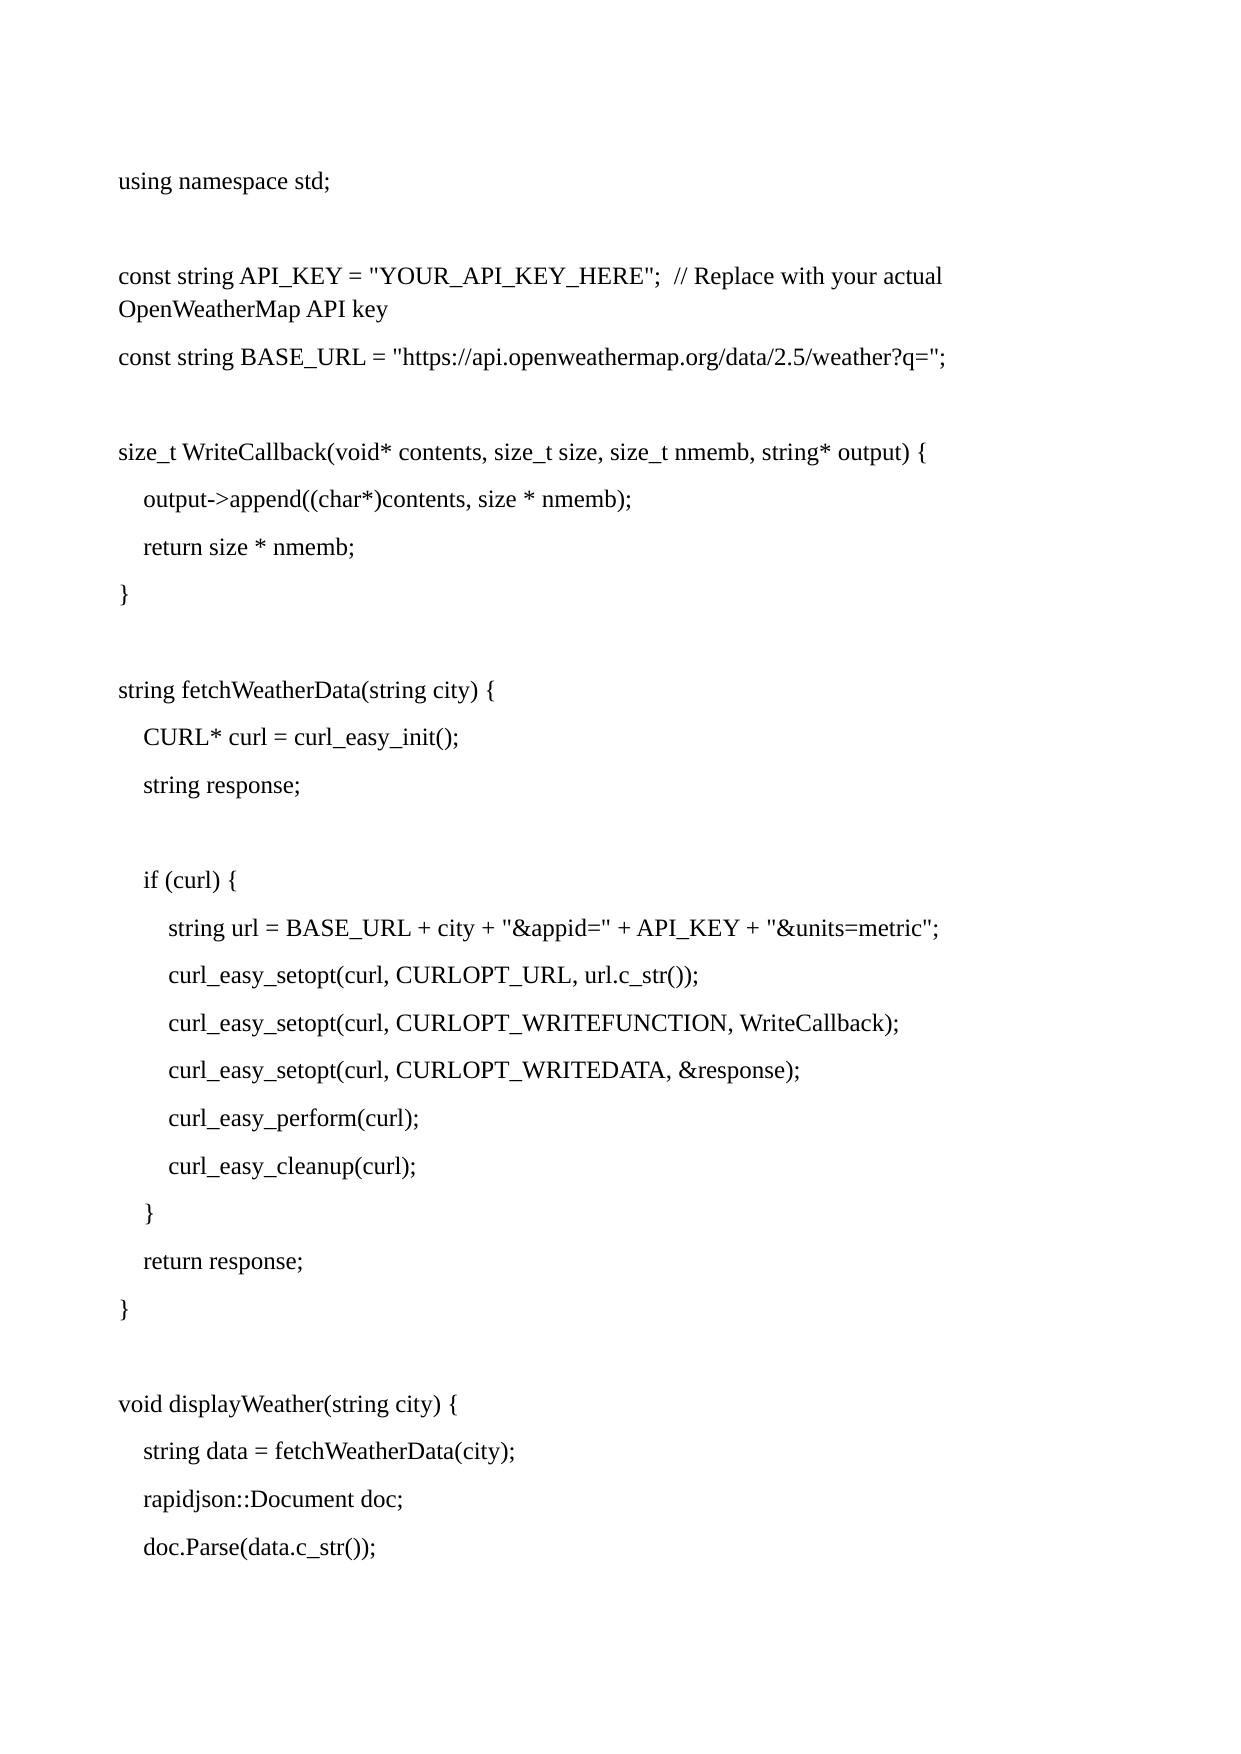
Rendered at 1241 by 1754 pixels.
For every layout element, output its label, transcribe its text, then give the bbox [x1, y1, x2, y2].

text } [118, 579, 1122, 608]
text rapidjson::Document doc; [118, 1484, 1122, 1513]
text return size * nmemb; [118, 532, 1122, 561]
text using namespace std; [118, 166, 1122, 194]
text curl_easy_perform(curl); [118, 1103, 1122, 1132]
text curl_easy_setopt(curl, CURLOPT_WRITEFUNCTION, WriteCallback); [118, 1008, 1122, 1037]
text string data = fetchWeatherData(city); [118, 1436, 1122, 1465]
text } [118, 1294, 1122, 1322]
text string response; [118, 770, 1122, 799]
text const string API_KEY = "YOUR_API_KEY_HERE"; // Replace with your actual OpenWeatherMap API key [118, 261, 1122, 323]
text curl_easy_cleanup(curl); [118, 1151, 1122, 1179]
text return response; [118, 1246, 1122, 1275]
text } [118, 1198, 1122, 1227]
text doc.Parse(data.c_str()); [118, 1532, 1122, 1560]
text curl_easy_setopt(curl, CURLOPT_URL, url.c_str()); [118, 960, 1122, 989]
text const string BASE_URL = "https://api.openweathermap.org/data/2.5/weather?q="; [118, 342, 1122, 370]
text curl_easy_setopt(curl, CURLOPT_WRITEDATA, &response); [118, 1056, 1122, 1084]
text CURL* curl = curl_easy_init(); [118, 722, 1122, 751]
text string fetchWeatherData(string city) { [118, 675, 1122, 703]
text string url = BASE_URL + city + "&appid=" + API_KEY + "&units=metric"; [118, 913, 1122, 942]
text output->append((char*)contents, size * nmemb); [118, 484, 1122, 513]
text size_t WriteCallback(void* contents, size_t size, size_t nmemb, string* output) { [118, 437, 1122, 466]
text if (curl) { [118, 865, 1122, 894]
text void displayWeather(string city) { [118, 1389, 1122, 1418]
